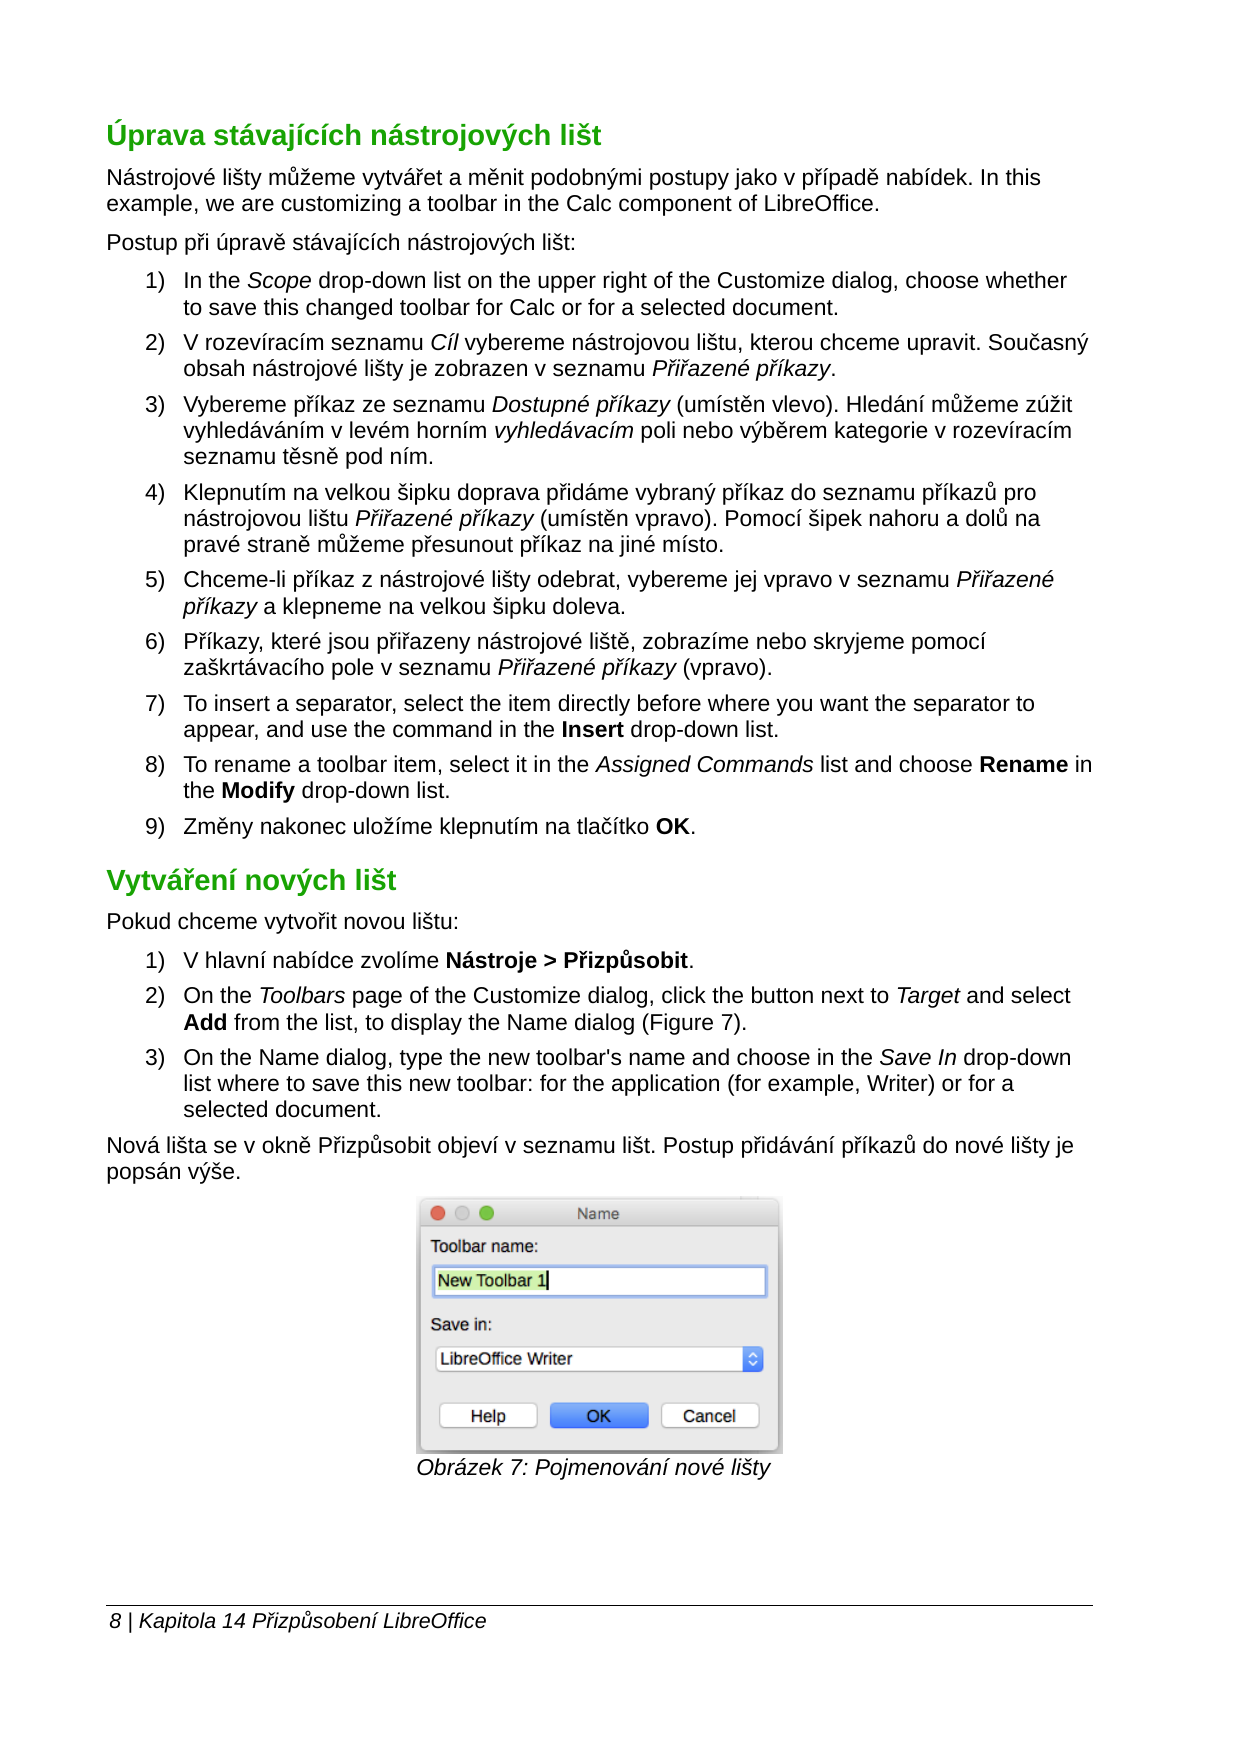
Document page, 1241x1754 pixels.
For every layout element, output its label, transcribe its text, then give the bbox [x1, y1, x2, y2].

list On the Name dialog, type the new toolbar's name and choose in the Save In drop-down list where to save this new toolbar: for the application (for example, Writer) or for a selected document. [165, 1044, 1093, 1123]
list To rename a toolbar item, select it in the Assigned Commands list and choose Rename in the Modify drop-down list. [165, 751, 1093, 804]
picture [416, 1196, 783, 1454]
text Obrázek 7: Pojmenování nové lišty [416, 1454, 783, 1480]
list V rozevíracím seznamu Cíl vybereme nástrojovou lištu, kterou chceme upravit. Současný obsah nástrojové lišty je zobrazen v seznamu Přiřazené příkazy. [165, 329, 1093, 382]
list Vybereme příkaz ze seznamu Dostupné příkazy (umístěn vlevo). Hledání můžeme zúžit vyhledáváním v levém horním vyhledávacím poli nebo výběrem kategorie v rozevíracím seznamu těsně pod ním. [165, 391, 1093, 470]
list Chceme-li příkaz z nástrojové lišty odebrat, vybereme jej vpravo v seznamu Přiřazené příkazy a klepneme na velkou šipku doleva. [165, 566, 1093, 619]
list On the Toolbars page of the Customize dialog, click the button next to Target and select Add from the list, to display the Name dialog (Figure 7). [165, 982, 1093, 1035]
list Postup při úpravě stávajících nástrojových lišt: [106, 229, 1093, 255]
subtitle Vytváření nových lišt [106, 863, 1093, 896]
subtitle Úprava stávajících nástrojových lišt [106, 118, 1093, 152]
list Pokud chceme vytvořit novou lištu: [106, 908, 1093, 934]
list In the Scope drop-down list on the upper right of the Customize dialog, choose whether to save this changed toolbar for Calc or for a selected document. [165, 267, 1093, 320]
list V hlavní nabídce zvolíme Nástroje > Přizpůsobit. [165, 947, 1093, 973]
list To insert a separator, select the item directly before where you want the separator to appear, and use the command in the Insert drop-down list. [165, 689, 1093, 742]
list Změny nakonec uložíme klepnutím na tlačítko OK. [165, 813, 1093, 839]
list Klepnutím na velkou šipku doprava přidáme vybraný příkaz do seznamu příkazů pro nástrojovou lištu Přiřazené příkazy (umístěn vpravo). Pomocí šipek nahoru a dolů na pravé straně můžeme přesunout příkaz na jiné místo. [165, 478, 1093, 558]
text Nová lišta se v okně Přizpůsobit objeví v seznamu lišt. Postup přidávání příkazů do nové lišty je popsán výše. [106, 1132, 1093, 1184]
list Příkazy, které jsou přiřazeny nástrojové liště, zobrazíme nebo skryjeme pomocí zaškrtávacího pole v seznamu Přiřazené příkazy (vpravo). [165, 628, 1093, 681]
text Nástrojové lišty můžeme vytvářet a měnit podobnými postupy jako v případě nabídek. In this example, we are customizing a toolbar in the Calc component of LibreOffice. [106, 163, 1093, 216]
